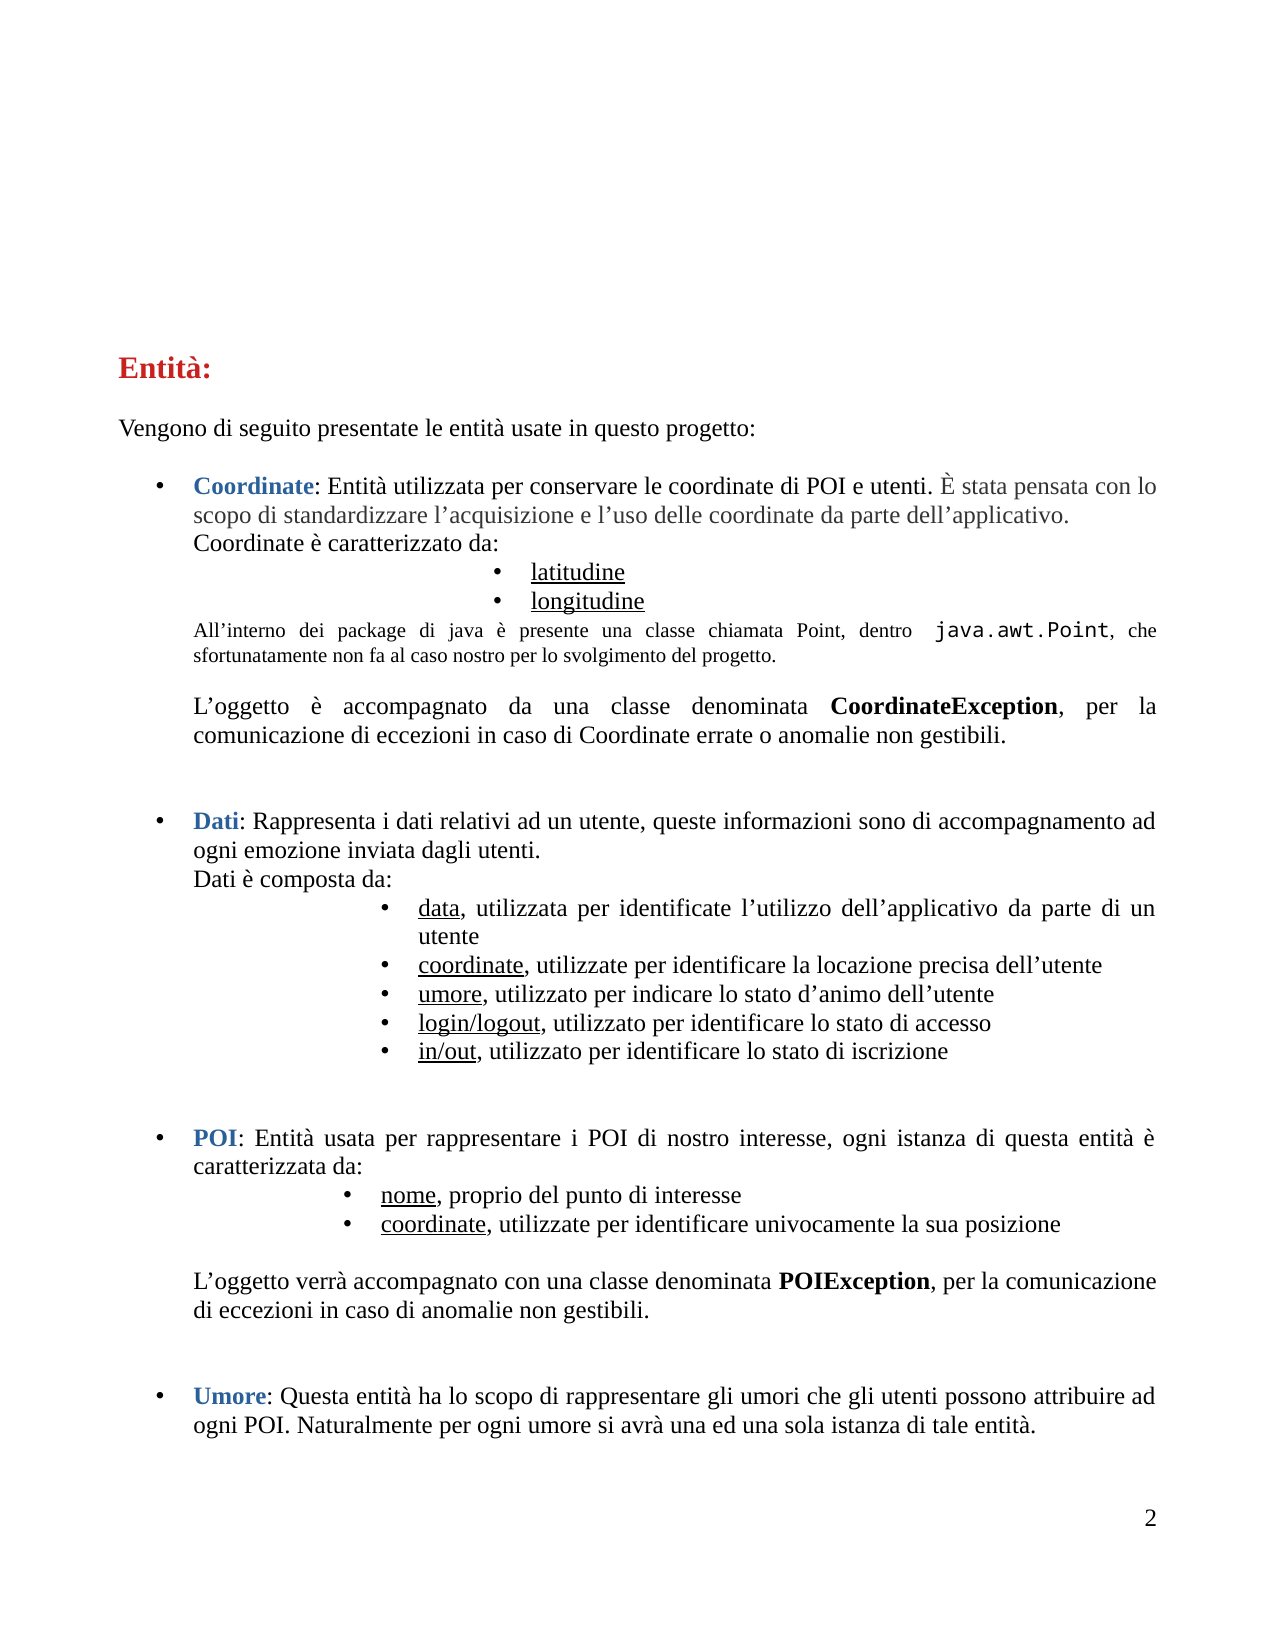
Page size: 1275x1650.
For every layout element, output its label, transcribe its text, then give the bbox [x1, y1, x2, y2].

list data, utilizzata per identificate l’utilizzo dell’applicativo da parte di un utente [381, 893, 1157, 950]
list umore, utilizzato per indicare lo stato d’animo dell’utente [381, 979, 1157, 1008]
list Coordinate è caratterizzato da: [156, 528, 1157, 557]
list Dati: Rappresenta i dati relativi ad un utente, queste informazioni sono di accompagnamento ad ogni emozione inviata dagli utenti. [156, 806, 1157, 864]
list L’oggetto verrà accompagnato con una classe denominata POIException, per la comunicazione di eccezioni in caso di anomalie non gestibili. [156, 1266, 1157, 1324]
list latitudine [493, 557, 1157, 586]
list Dati è composta da: [156, 864, 1157, 893]
list coordinate, utilizzate per identificare univocamente la sua posizione [343, 1209, 1157, 1238]
list POI: Entità usata per rappresentare i POI di nostro interesse, ogni istanza di questa entità è caratterizzata da: [156, 1123, 1157, 1180]
text Entità: [118, 349, 1157, 385]
list coordinate, utilizzate per identificare la locazione precisa dell’utente [381, 950, 1157, 979]
list nome, proprio del punto di interesse [343, 1180, 1157, 1209]
list longitudine [493, 586, 1157, 615]
list Coordinate: Entità utilizzata per conservare le coordinate di POI e utenti. È stata pensata con lo scopo di standardizzare l’acquisizione e l’uso delle coordinate da parte dell’applicativo. [156, 471, 1157, 528]
list Umore: Questa entità ha lo scopo di rappresentare gli umori che gli utenti possono attribuire ad ogni POI. Naturalmente per ogni umore si avrà una ed una sola istanza di tale entità. [156, 1381, 1157, 1439]
list L’oggetto è accompagnato da una classe denominata CoordinateException, per la comunicazione di eccezioni in caso di Coordinate errate o anomalie non gestibili. [156, 691, 1157, 749]
list in/out, utilizzato per identificare lo stato di iscrizione [381, 1036, 1157, 1065]
list login/logout, utilizzato per identificare lo stato di accesso [381, 1008, 1157, 1036]
list All’interno dei package di java è presente una classe chiamata Point, dentro java.awt.Point, che sfortunatamente non fa al caso nostro per lo svolgimento del progetto. [156, 615, 1157, 667]
text Vengono di seguito presentate le entità usate in questo progetto: [118, 413, 1157, 442]
